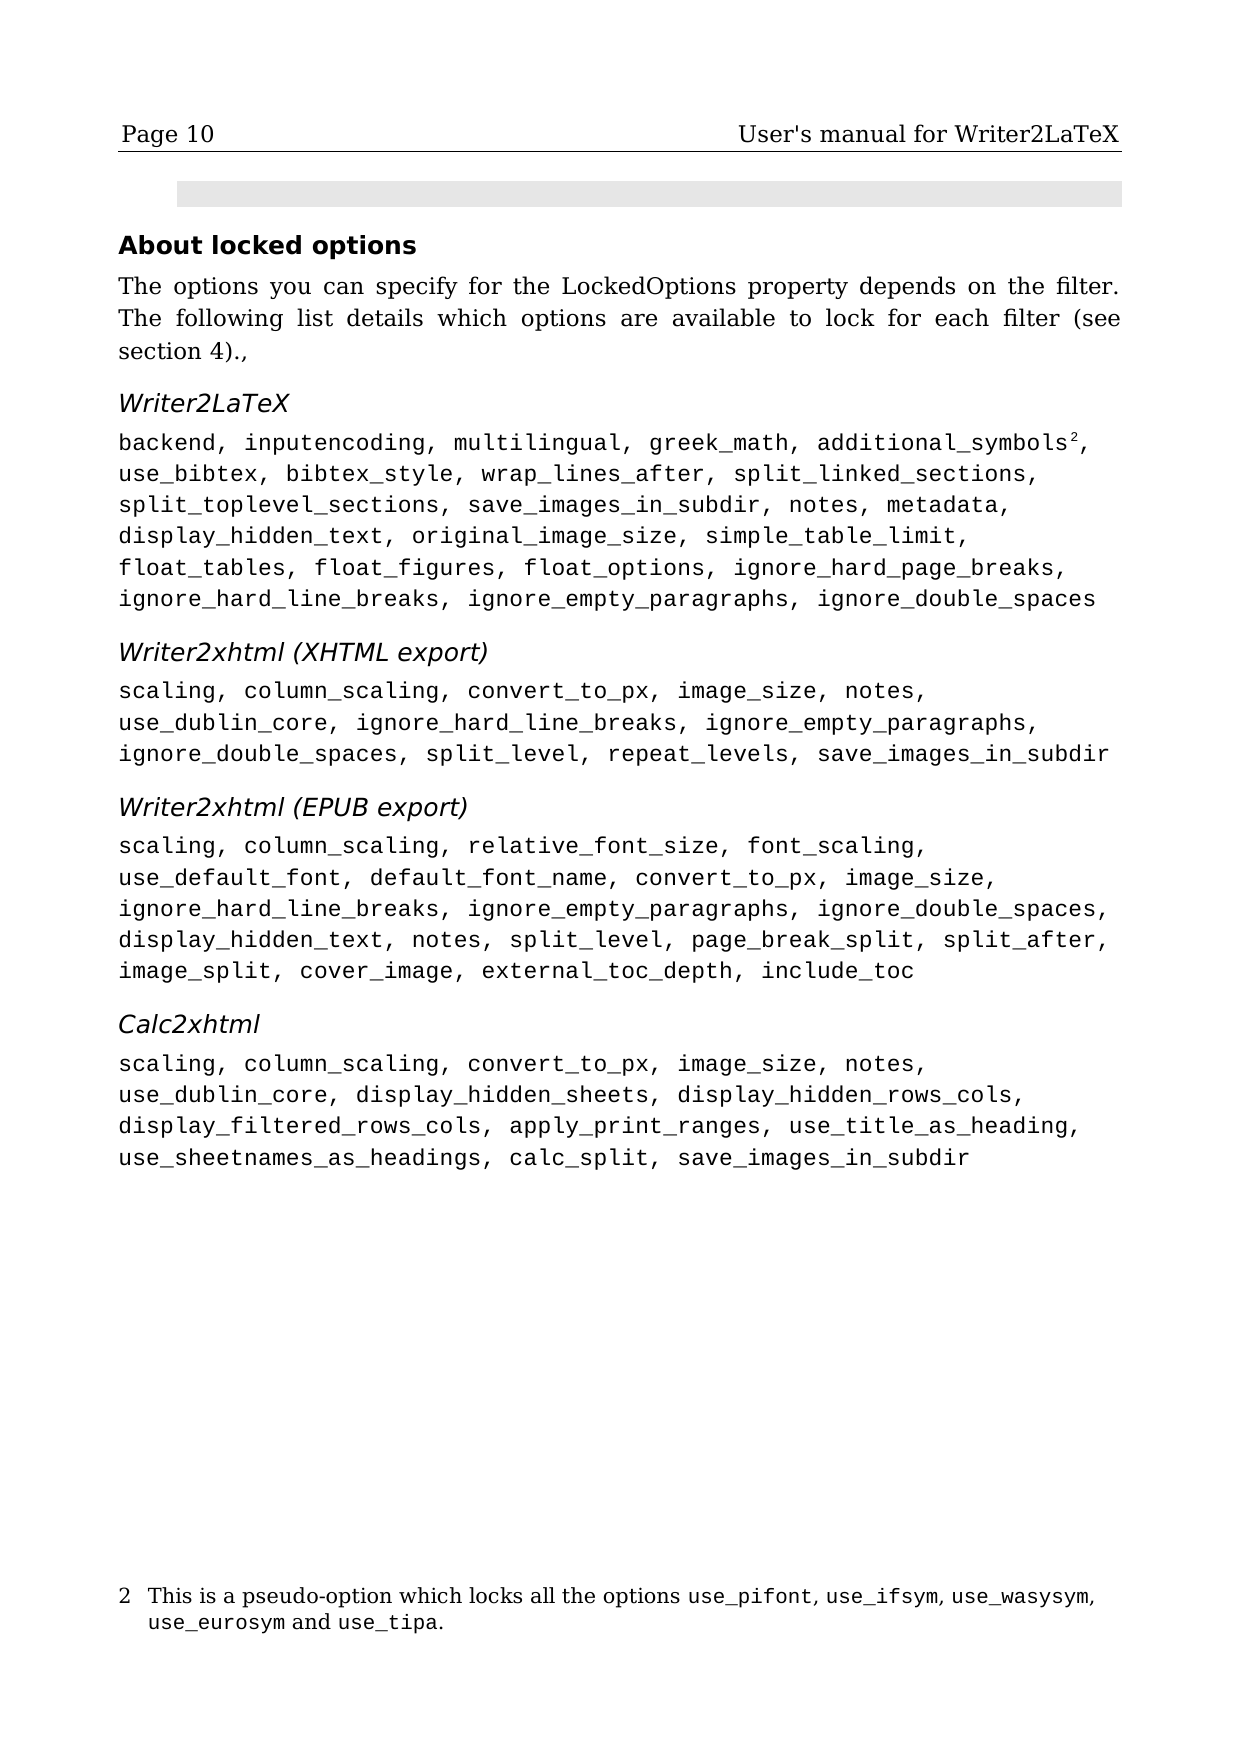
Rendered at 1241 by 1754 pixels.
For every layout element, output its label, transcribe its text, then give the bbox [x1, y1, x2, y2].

text This is a pseudo-option which locks all the options use_pifont, use_ifsym, use_wasysym, use_eurosym and use_tipa. [118, 1584, 1122, 1636]
text scaling, column_scaling, convert_to_px, image_size, notes, use_dublin_core, ignore_hard_line_breaks, ignore_empty_paragraphs, ignore_double_spaces, split_level, repeat_levels, save_images_in_subdir [118, 680, 1122, 768]
subtitle Writer2xhtml (XHTML export) [118, 638, 1122, 667]
subtitle Writer2LaTeX [118, 389, 1122, 418]
text The options you can specify for the LockedOptions property depends on the filter. The following list details which options are available to lock for each filter (see section 4)., [118, 273, 1122, 364]
subtitle Writer2xhtml (EPUB export) [118, 793, 1122, 822]
subtitle Calc2xhtml [118, 1011, 1122, 1040]
subtitle About locked options [118, 232, 1122, 261]
text scaling, column_scaling, relative_font_size, font_scaling, use_default_font, default_font_name, convert_to_px, image_size, ignore_hard_line_breaks, ignore_empty_paragraphs, ignore_double_spaces, display_hidden_text, notes, split_level, page_break_split, split_after, image_split, cover_image, external_toc_depth, include_toc [118, 835, 1122, 986]
text backend, inputencoding, multilingual, greek_math, additional_symbols, use_bibtex, bibtex_style, wrap_lines_after, split_linked_sections, split_toplevel_sections, save_images_in_subdir, notes, metadata, display_hidden_text, original_image_size, simple_table_limit, float_tables, float_figures, float_options, ignore_hard_page_breaks, ignore_hard_line_breaks, ignore_empty_paragraphs, ignore_double_spaces [118, 431, 1122, 613]
text scaling, column_scaling, convert_to_px, image_size, notes, use_dublin_core, display_hidden_sheets, display_hidden_rows_cols, display_filtered_rows_cols, apply_print_ranges, use_title_as_heading, use_sheetnames_as_headings, calc_split, save_images_in_subdir [118, 1052, 1122, 1172]
